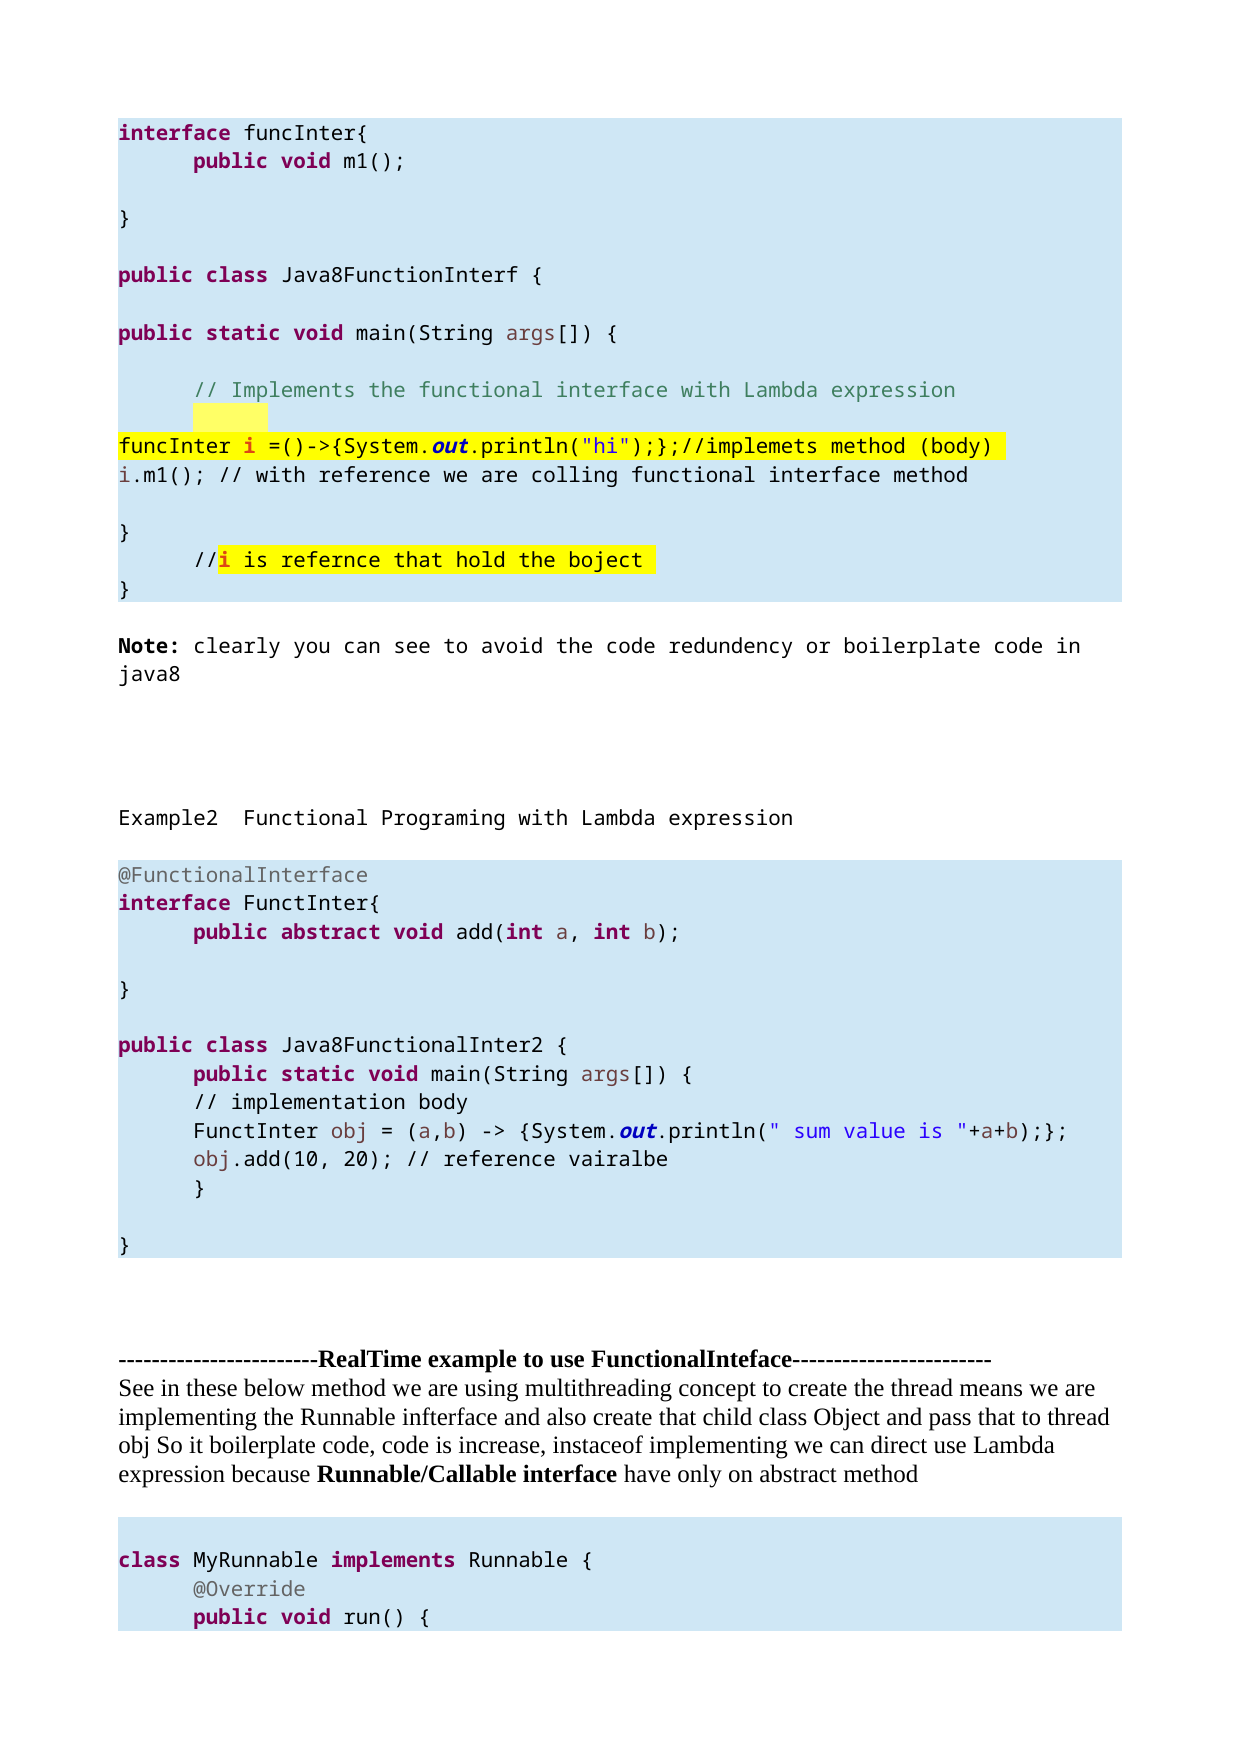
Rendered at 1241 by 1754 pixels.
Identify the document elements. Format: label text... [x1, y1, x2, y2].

text public abstract void add(int a, int b); [118, 917, 1122, 945]
text ------------------------RealTime example to use FunctionalInteface------------------------ [118, 1344, 1122, 1373]
text interface FunctInter{ [118, 888, 1122, 917]
text } [118, 517, 1122, 545]
text public void m1(); [118, 147, 1122, 175]
text } [118, 974, 1122, 1002]
text public static void main(String args[]) { [118, 1059, 1122, 1087]
text FunctInter obj = (a,b) -> {System.out.println(" sum value is "+a+b);}; [118, 1116, 1122, 1144]
text public static void main(String args[]) { [118, 318, 1122, 346]
text interface funcInter{ [118, 118, 1122, 147]
text class MyRunnable implements Runnable { [118, 1545, 1122, 1574]
text i.m1(); // with reference we are colling functional interface method [118, 460, 1122, 488]
text Note: clearly you can see to avoid the code redundency or boilerplate code in java8 [118, 631, 1122, 688]
text } [118, 574, 1122, 602]
text See in these below method we are using multithreading concept to create the thread means we are implementing the Runnable infterface and also create that child class Object and pass that to thread obj So it boilerplate code, code is increase, instaceof implementing we can direct use Lambda expression because Runnable/Callable interface have only on abstract method [118, 1373, 1122, 1488]
text public class Java8FunctionInterf { [118, 261, 1122, 289]
text } [118, 1173, 1122, 1201]
text Example2 Functional Programing with Lambda expression [118, 803, 1122, 831]
text } [118, 203, 1122, 232]
text @FunctionalInterface [118, 860, 1122, 888]
text funcInter i =()->{System.out.println("hi");};//implemets method (body) [118, 432, 1122, 460]
text // Implements the functional interface with Lambda expression [118, 375, 1122, 403]
text public class Java8FunctionalInter2 { [118, 1031, 1122, 1059]
text @Override [118, 1574, 1122, 1602]
text obj.add(10, 20); // reference vairalbe [118, 1144, 1122, 1173]
text // implementation body [118, 1087, 1122, 1116]
text public void run() { [118, 1602, 1122, 1631]
text } [118, 1230, 1122, 1258]
text //i is refernce that hold the boject [118, 545, 1122, 574]
